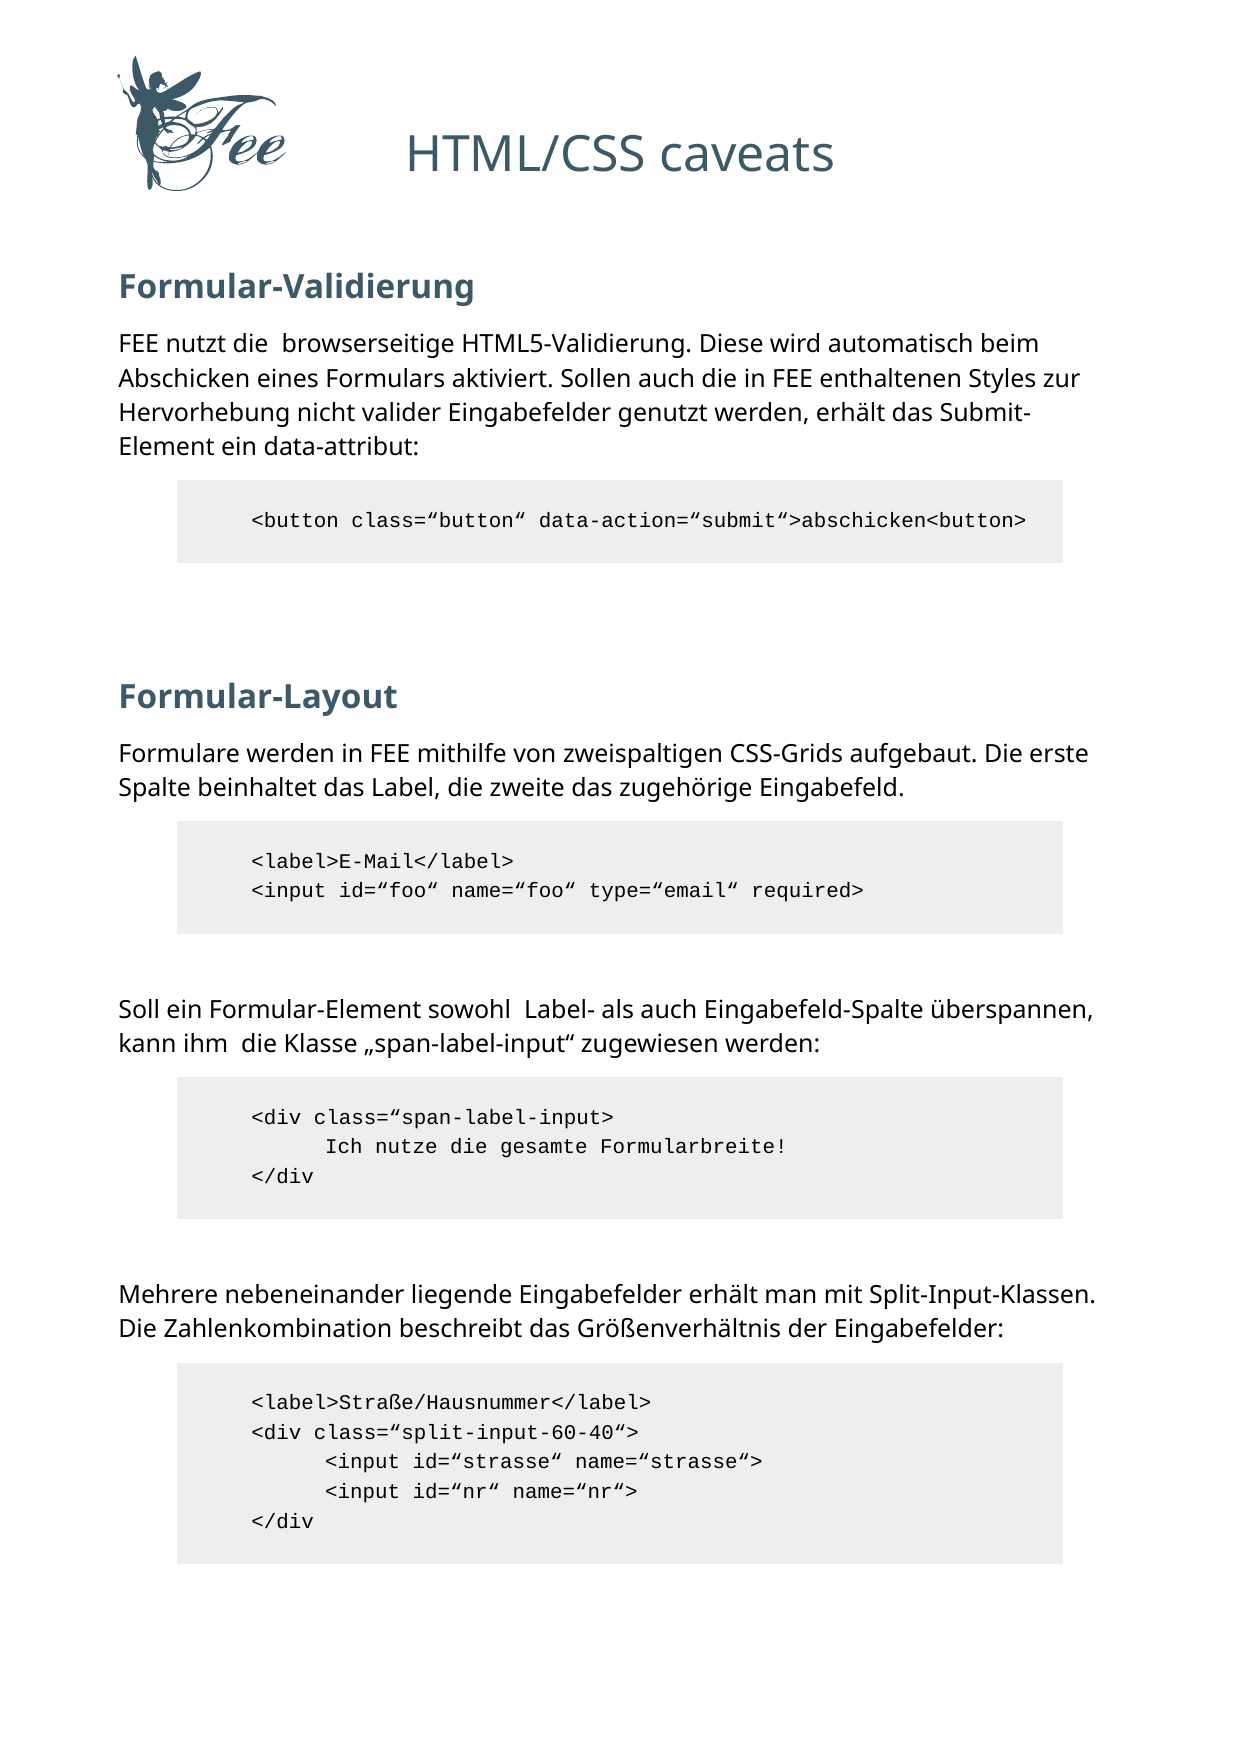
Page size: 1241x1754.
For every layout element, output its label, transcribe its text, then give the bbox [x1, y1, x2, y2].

text <div class=“split-input-60-40“> [177, 1422, 1063, 1446]
text <input id=“foo“ name=“foo“ type=“email“ required> [177, 881, 1063, 904]
text <input id=“strasse“ name=“strasse“> [177, 1452, 1063, 1475]
text Formulare werden in FEE mithilfe von zweispaltigen CSS-Grids aufgebaut. Die erste Spalte beinhaltet das Label, die zweite das zugehörige Eingabefeld. [118, 736, 1122, 804]
text <input id=“nr“ name=“nr“> [177, 1481, 1063, 1505]
text Mehrere nebeneinander liegende Eingabefelder erhält man mit Split-Input-Klassen. Die Zahlenkombination beschreibt das Größenverhältnis der Eingabefelder: [118, 1277, 1122, 1345]
text Formular-Layout [118, 672, 1122, 718]
text Soll ein Formular-Element sowohl Label- als auch Eingabefeld-Spalte überspannen, kann ihm die Klasse „span-label-input“ zugewiesen werden: [118, 991, 1122, 1059]
text <label>Straße/Hausnummer</label> [177, 1392, 1063, 1416]
text <div class=“span-label-input> [177, 1107, 1063, 1131]
text </div [177, 1511, 1063, 1534]
text <button class=“button“ data-action=“submit“>abschicken<button> [177, 510, 1063, 533]
text </div [177, 1166, 1063, 1190]
text <label>E-Mail</label> [177, 851, 1063, 874]
text FEE nutzt die browserseitige HTML5-Validierung. Diese wird automatisch beim Abschicken eines Formulars aktiviert. Sollen auch die in FEE enthaltenen Styles zur Hervorhebung nicht valider Eingabefelder genutzt werden, erhält das Submit-Element ein data-attribut: [118, 326, 1122, 462]
text Ich nutze die gesamte Formularbreite! [177, 1136, 1063, 1160]
text Formular-Validierung [118, 263, 1122, 308]
